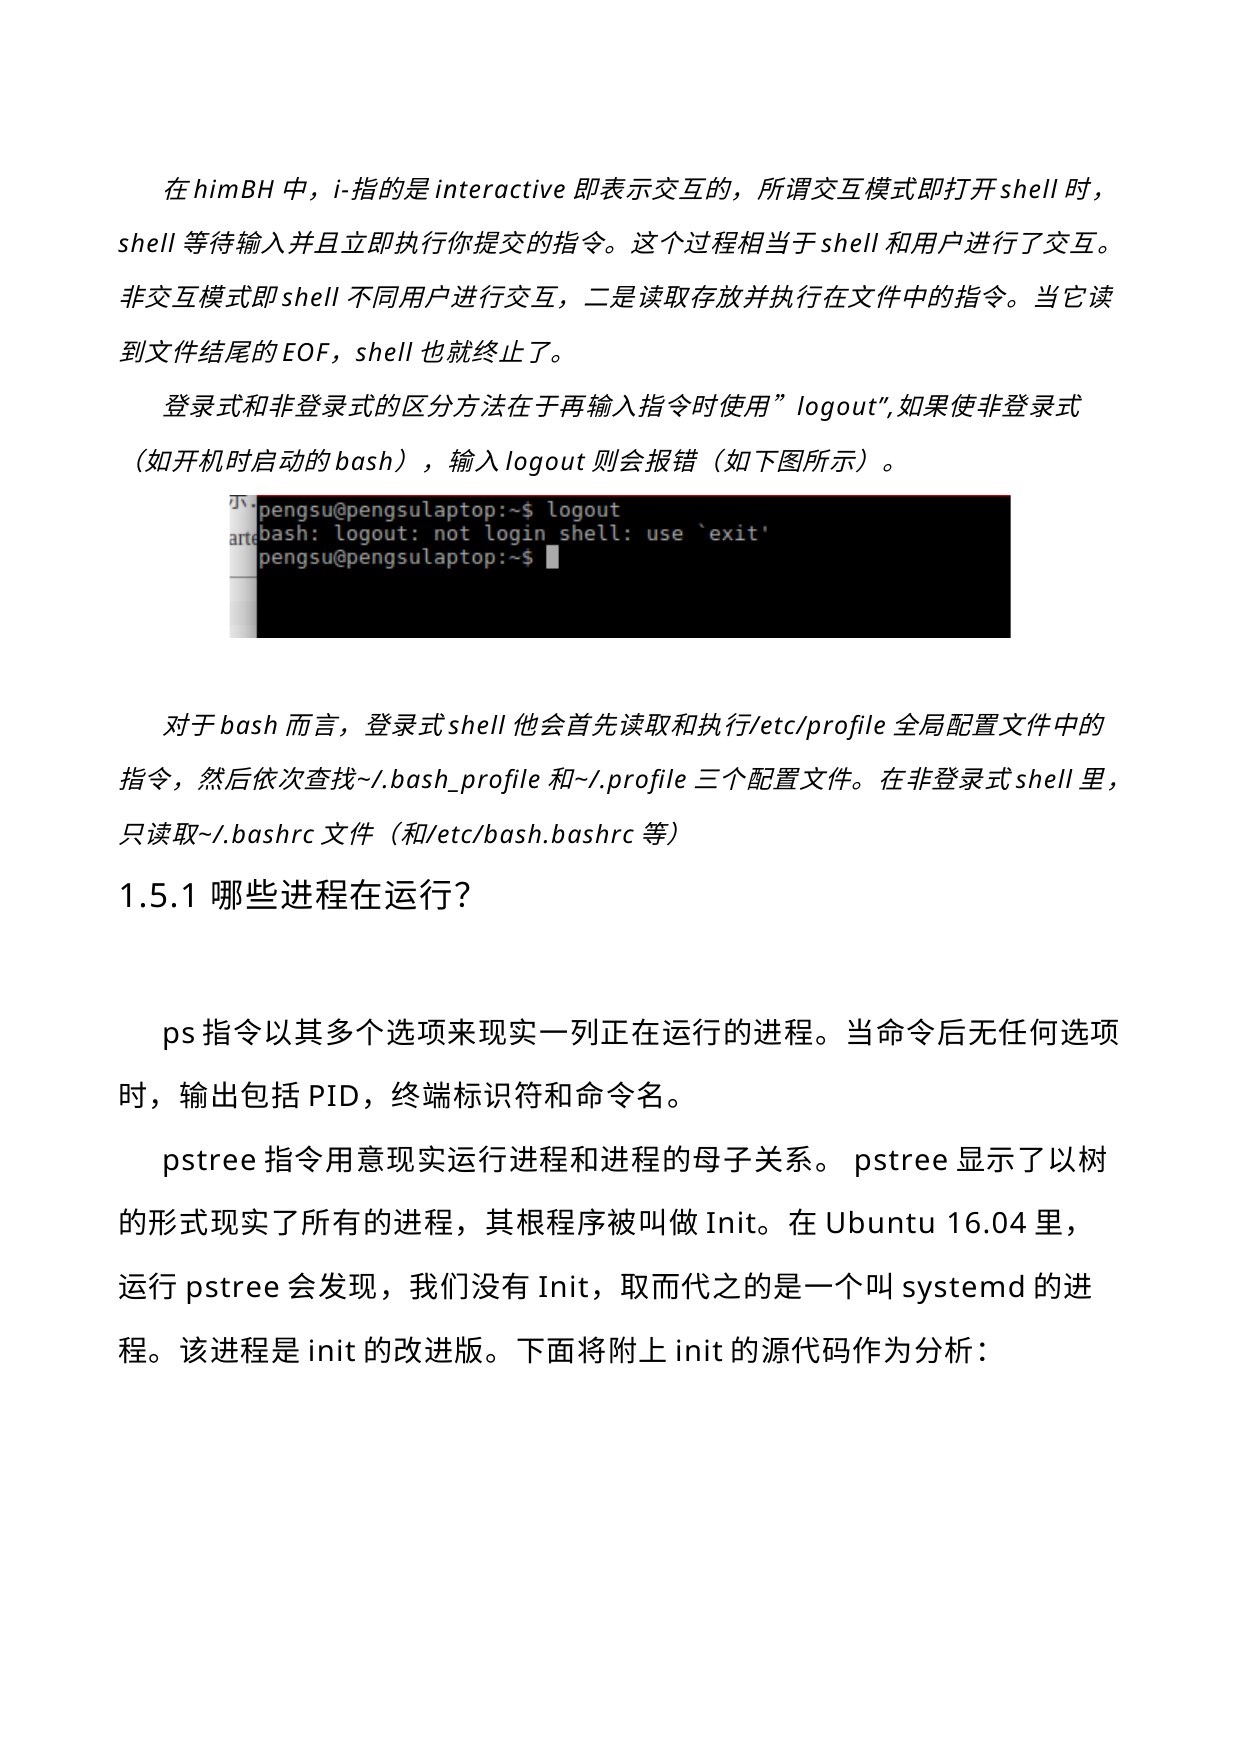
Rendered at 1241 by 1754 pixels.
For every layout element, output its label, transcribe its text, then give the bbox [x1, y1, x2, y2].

text 登录式和非登录式的区分方法在于再输入指令时使用”logout”,如果使非登录式（如开机时启动的bash），输入logout则会报错（如下图所示）。 [118, 387, 1122, 477]
text ps指令以其多个选项来现实一列正在运行的进程。当命令后无任何选项时，输出包括PID，终端标识符和命令名。 [118, 1009, 1122, 1115]
text 1.5.1 哪些进程在运行？ [118, 869, 1122, 917]
text pstree指令用意现实运行进程和进程的母子关系。 pstree显示了以树的形式现实了所有的进程，其根程序被叫做Init。在Ubuntu 16.04里，运行pstree会发现，我们没有Init，取而代之的是一个叫systemd的进程。该进程是init的改进版。下面将附上init的源代码作为分析： [118, 1137, 1122, 1369]
picture [229, 495, 1011, 638]
text 在himBH中，i-指的是interactive即表示交互的，所谓交互模式即打开shell时，shell等待输入并且立即执行你提交的指令。这个过程相当于shell和用户进行了交互。非交互模式即shell不同用户进行交互，二是读取存放并执行在文件中的指令。当它读到文件结尾的EOF，shell也就终止了。 [118, 169, 1122, 368]
text 对于bash而言，登录式shell他会首先读取和执行/etc/profile全局配置文件中的指令，然后依次查找~/.bash_profile和~/.profile三个配置文件。在非登录式shell里，只读取~/.bashrc文件（和/etc/bash.bashrc等） [118, 706, 1122, 851]
